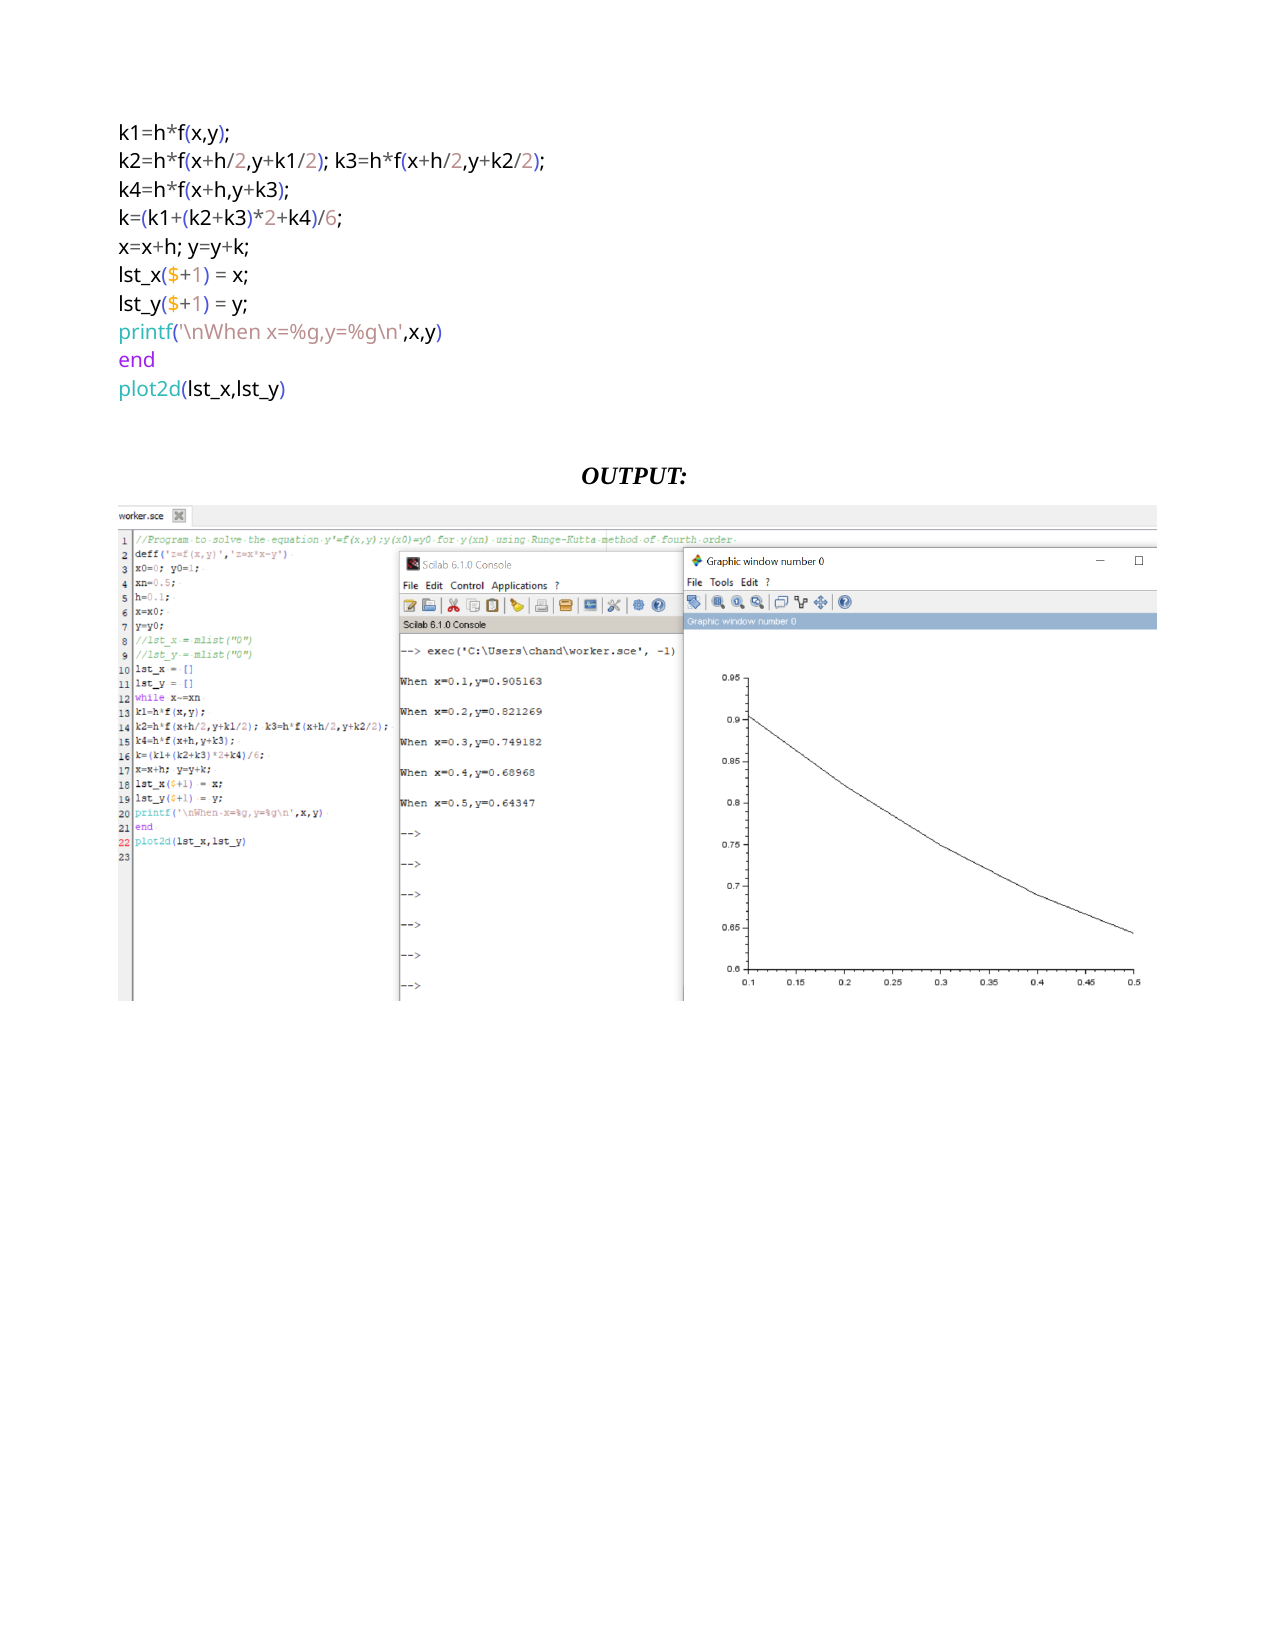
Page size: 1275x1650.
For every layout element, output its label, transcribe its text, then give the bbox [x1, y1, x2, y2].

text printf('\nWhen x=%g,y=%g\n',x,y) [118, 317, 1157, 346]
text lst_y($+1) = y; [118, 289, 1157, 317]
text k=(k1+(k2+k3)*2+k4)/6; [118, 203, 1157, 232]
text end [118, 346, 1157, 374]
text k4=h*f(x+h,y+k3); [118, 175, 1157, 203]
text plot2d(lst_x,lst_y) [118, 374, 1157, 402]
picture [118, 505, 1157, 1001]
text OUTPUT: [118, 461, 1157, 489]
text k1=h*f(x,y); [118, 118, 1157, 147]
text lst_x($+1) = x; [118, 260, 1157, 289]
text k2=h*f(x+h/2,y+k1/2); k3=h*f(x+h/2,y+k2/2); [118, 147, 1157, 175]
text x=x+h; y=y+k; [118, 232, 1157, 260]
